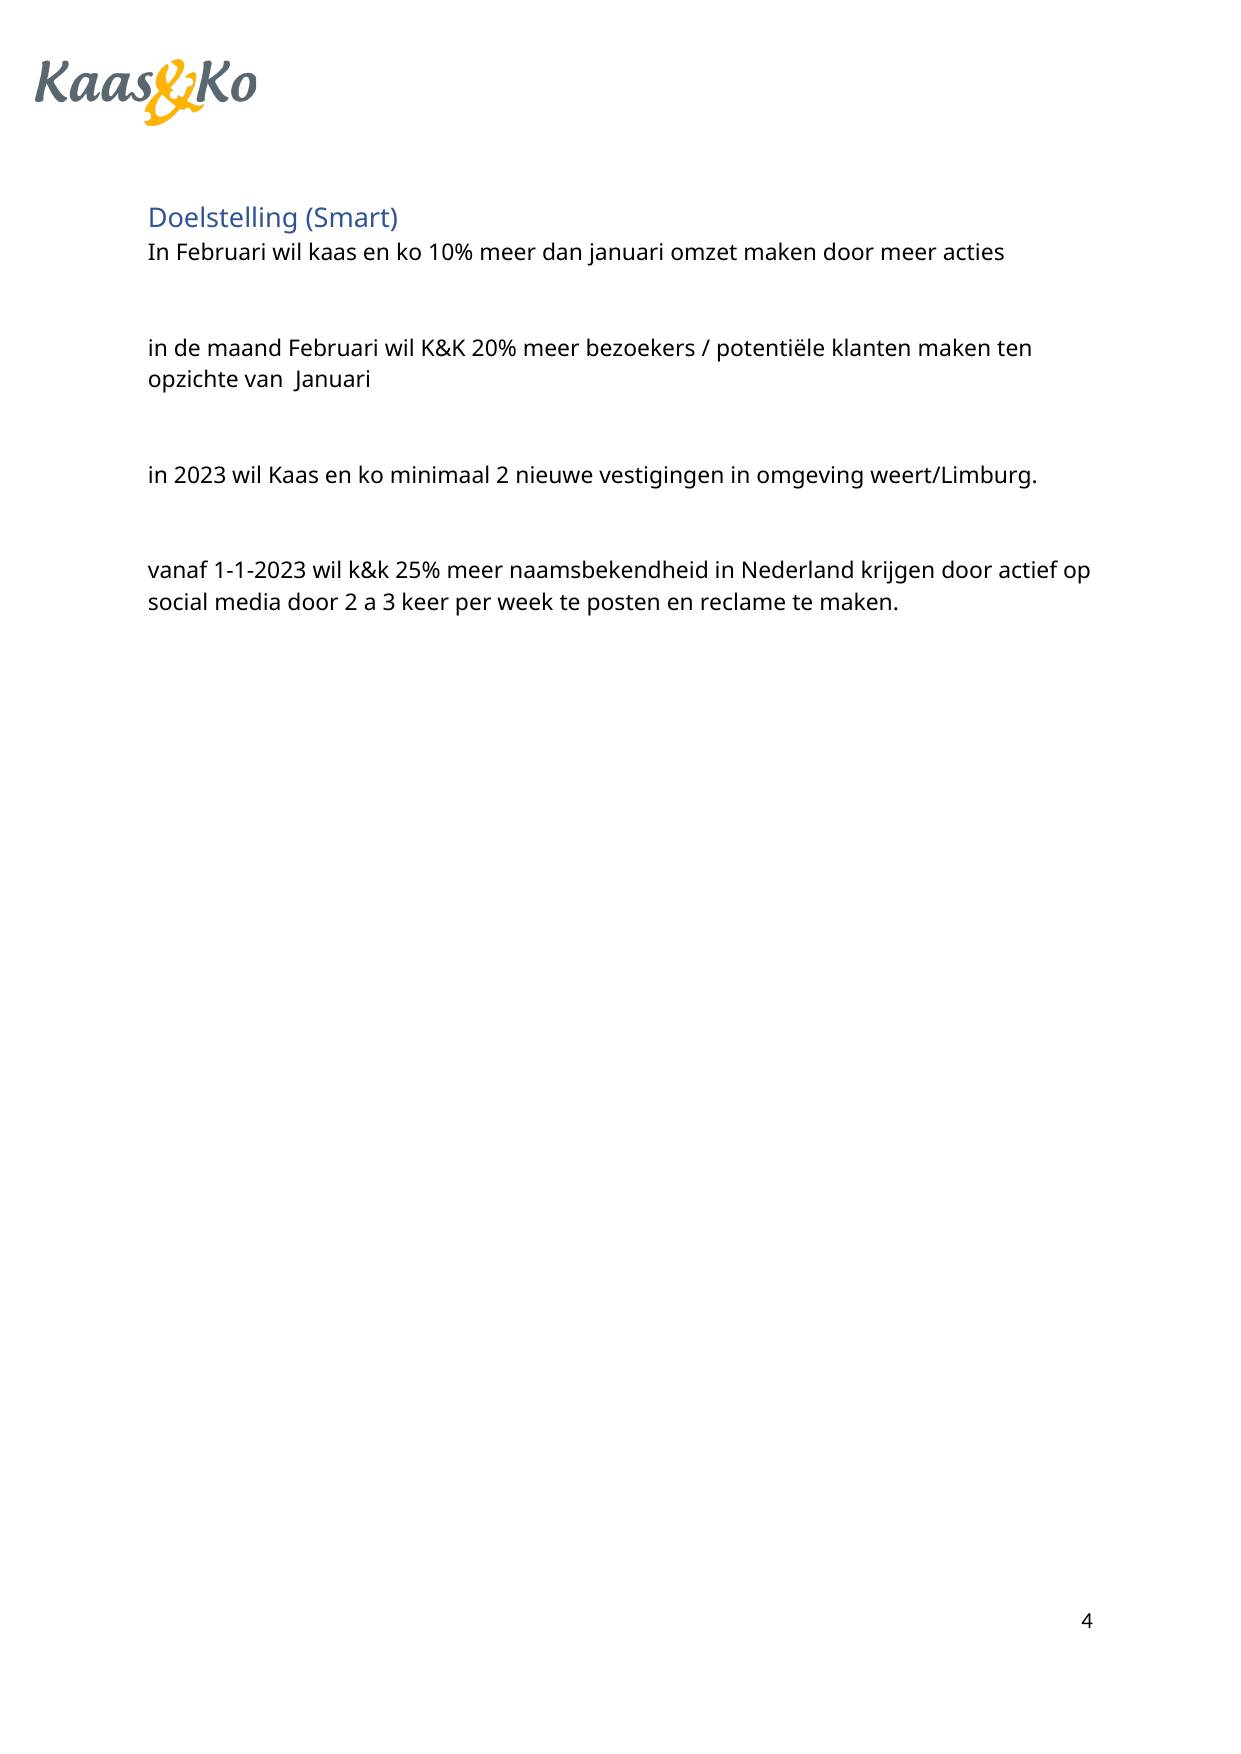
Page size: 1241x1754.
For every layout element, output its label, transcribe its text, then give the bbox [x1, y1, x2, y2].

subtitle Doelstelling (Smart) [148, 162, 1093, 236]
text in de maand Februari wil K&K 20% meer bezoekers / potentiële klanten maken ten opzichte van Januari [148, 332, 1093, 394]
text vanaf 1-1-2023 wil k&k 25% meer naamsbekendheid in Nederland krijgen door actief op social media door 2 a 3 keer per week te posten en reclame te maken. [148, 554, 1093, 617]
text In Februari wil kaas en ko 10% meer dan januari omzet maken door meer acties [148, 236, 1093, 267]
text in 2023 wil Kaas en ko minimaal 2 nieuwe vestigingen in omgeving weert/Limburg. [148, 459, 1093, 490]
